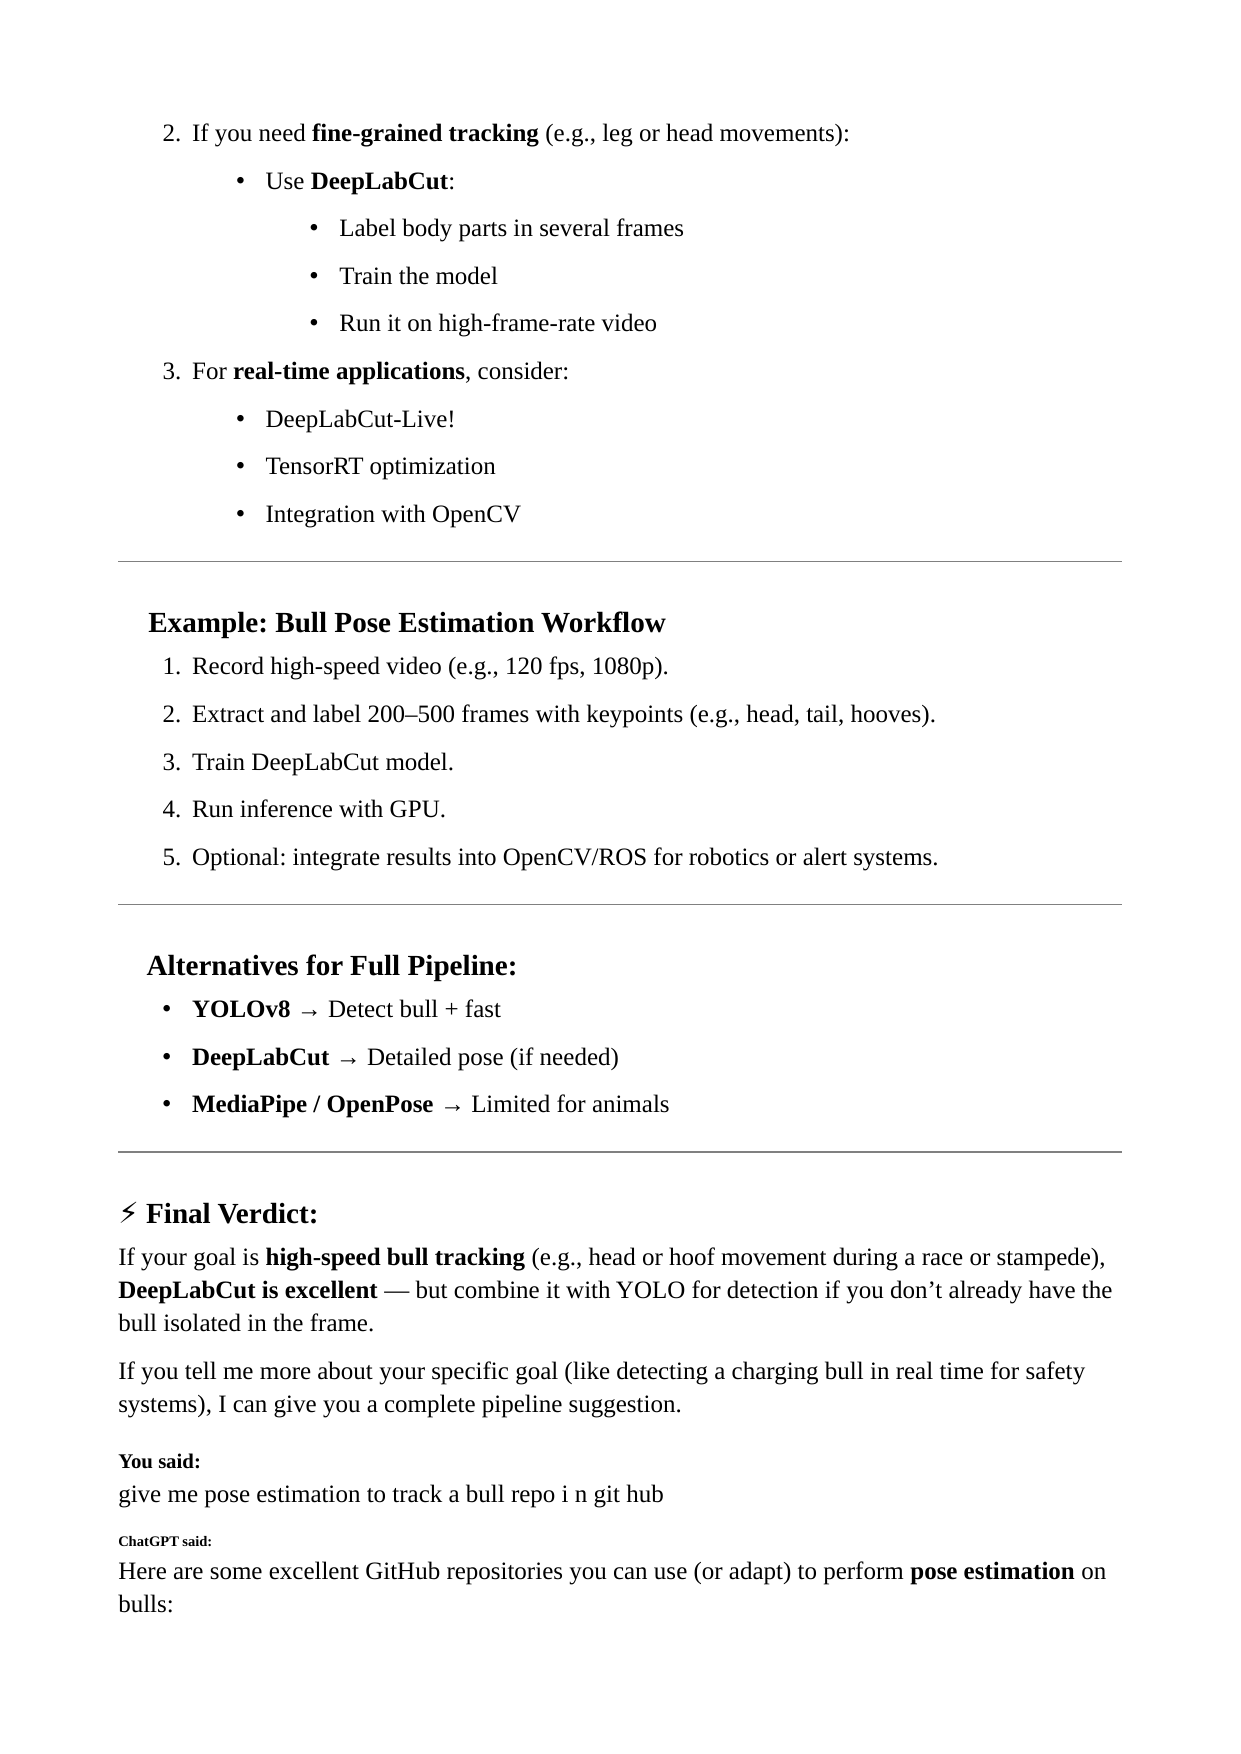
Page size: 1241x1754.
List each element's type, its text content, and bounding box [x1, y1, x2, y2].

subtitle 🔁 Alternatives for Full Pipeline: [118, 948, 1122, 982]
list Label body parts in several frames [309, 213, 1122, 242]
list MediaPipe / OpenPose → Limited for animals [162, 1089, 1122, 1118]
list Extract and label 200–500 frames with keypoints (e.g., head, tail, hooves). [162, 699, 1122, 728]
list DeepLabCut-Live! [236, 404, 1122, 432]
list DeepLabCut → Detailed pose (if needed) [162, 1042, 1122, 1071]
subtitle ChatGPT said: [118, 1533, 1122, 1550]
list Run inference with GPU. [162, 794, 1122, 823]
subtitle 🧪 Example: Bull Pose Estimation Workflow [118, 605, 1122, 639]
list Use DeepLabCut: [236, 166, 1122, 194]
list Record high-speed video (e.g., 120 fps, 1080p). [162, 651, 1122, 680]
list Optional: integrate results into OpenCV/ROS for robotics or alert systems. [162, 842, 1122, 871]
list Train DeepLabCut model. [162, 747, 1122, 775]
list For real-time applications, consider: [162, 356, 1122, 385]
text If your goal is high-speed bull tracking (e.g., head or hoof movement during a race or stampede), DeepLabCut is excellent — but combine it with YOLO for detection if you don’t already have the bull isolated in the frame. [118, 1242, 1122, 1337]
list TensorRT optimization [236, 451, 1122, 480]
subtitle You said: [118, 1449, 1122, 1473]
text give me pose estimation to track a bull repo i n git hub [118, 1479, 1122, 1508]
text If you tell me more about your specific goal (like detecting a charging bull in real time for safety systems), I can give you a complete pipeline suggestion. [118, 1356, 1122, 1417]
list If you need fine-grained tracking (e.g., leg or head movements): [162, 118, 1122, 147]
subtitle ⚡ Final Verdict: [118, 1196, 1122, 1229]
list YOLOv8 → Detect bull + fast [162, 994, 1122, 1023]
list Integration with OpenCV [236, 499, 1122, 528]
text Here are some excellent GitHub repositories you can use (or adapt) to perform pose estimation on bulls: [118, 1556, 1122, 1618]
list Run it on high-frame-rate video [309, 308, 1122, 337]
list Train the model [309, 261, 1122, 290]
